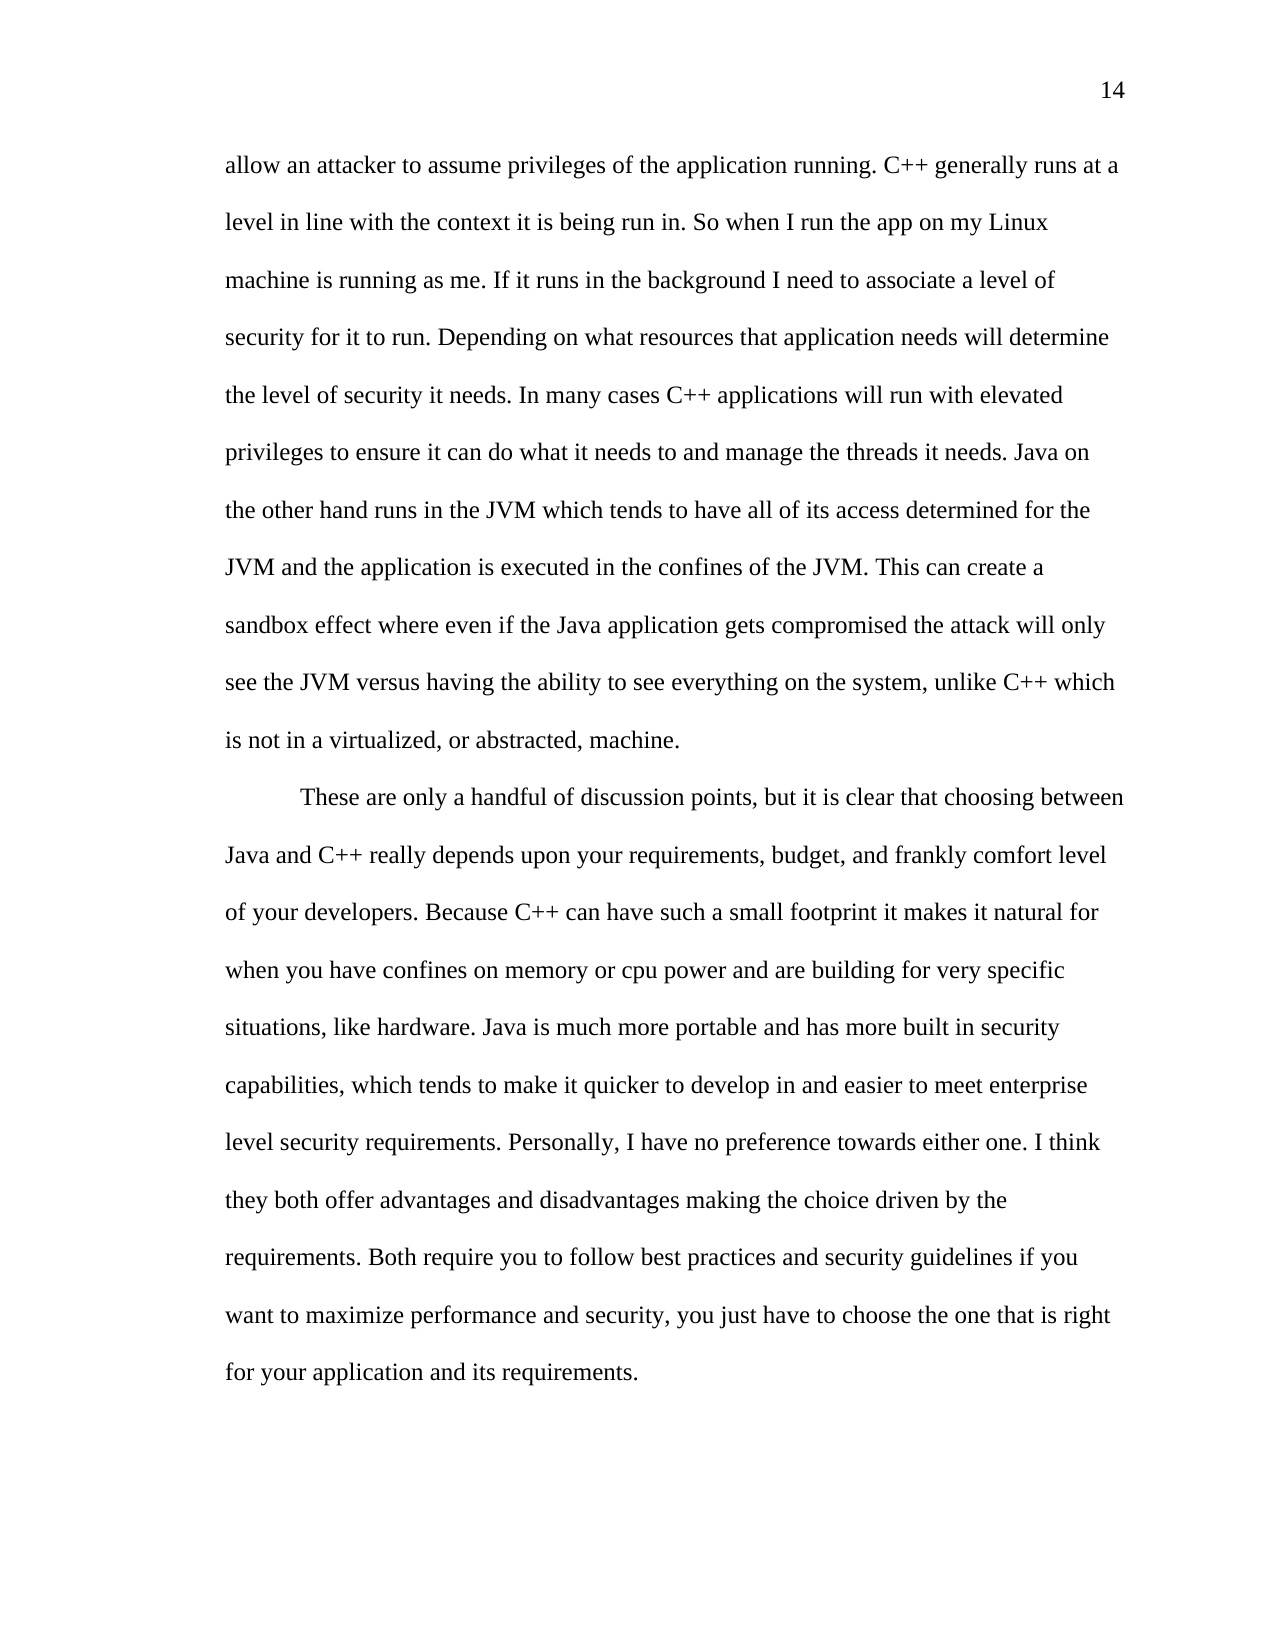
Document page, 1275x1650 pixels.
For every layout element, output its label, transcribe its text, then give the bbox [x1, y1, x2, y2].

text These are only a handful of discussion points, but it is clear that choosing between Java and C++ really depends upon your requirements, budget, and frankly comfort level of your developers. Because C++ can have such a small footprint it makes it natural for when you have confines on memory or cpu power and are building for very specific situations, like hardware. Java is much more portable and has more built in security capabilities, which tends to make it quicker to develop in and easier to meet enterprise level security requirements. Personally, I have no preference towards either one. I think they both offer advantages and disadvantages making the choice driven by the requirements. Both require you to follow best practices and security guidelines if you want to maximize performance and security, you just have to choose the one that is right for your application and its requirements. [225, 782, 1125, 1386]
text allow an attacker to assume privileges of the application running. C++ generally runs at a level in line with the context it is being run in. So when I run the app on my Linux machine is running as me. If it runs in the background I need to associate a level of security for it to run. Depending on what resources that application needs will determine the level of security it needs. In many cases C++ applications will run with elevated privileges to ensure it can do what it needs to and manage the threads it needs. Java on the other hand runs in the JVM which tends to have all of its access determined for the JVM and the application is executed in the confines of the JVM. This can create a sandbox effect where even if the Java application gets compromised the attack will only see the JVM versus having the ability to see everything on the system, unlike C++ which is not in a virtualized, or abstracted, machine. [225, 150, 1125, 754]
